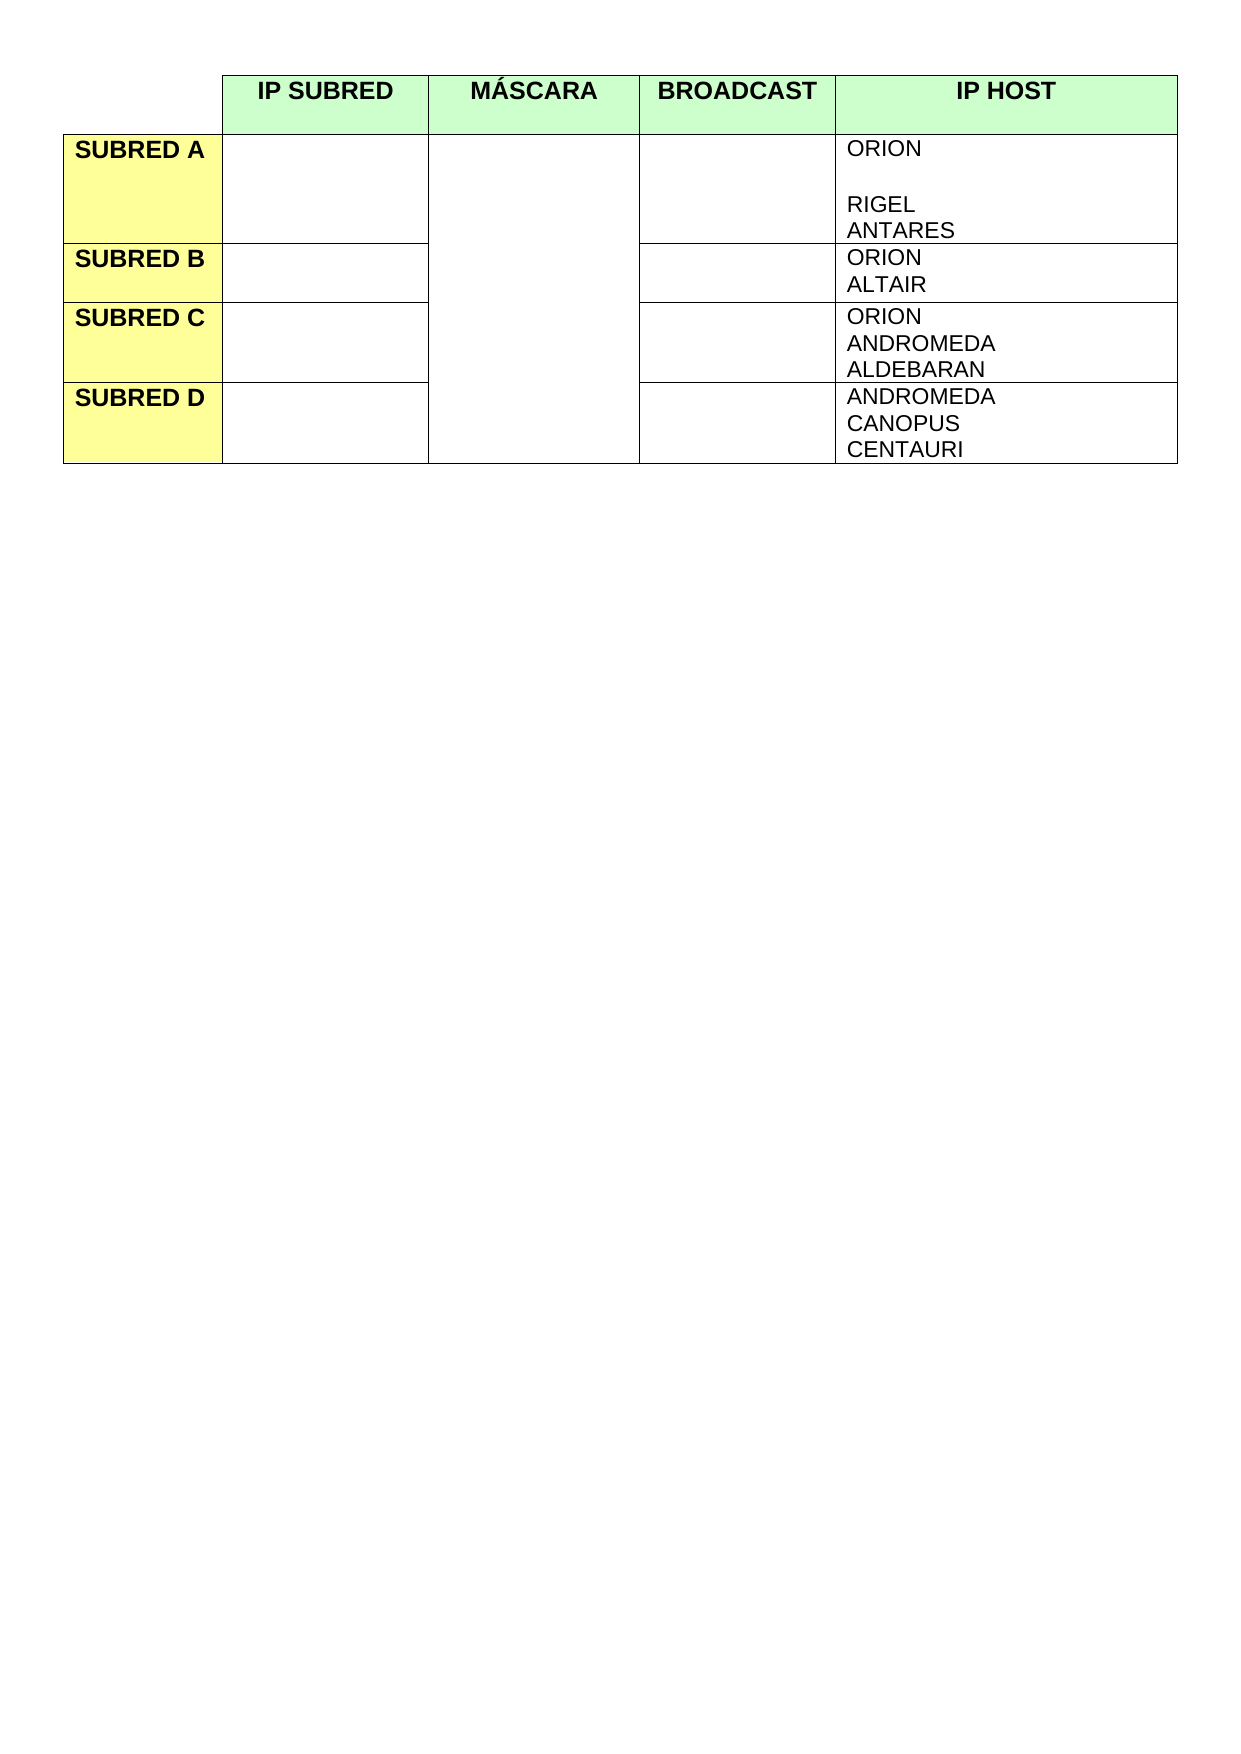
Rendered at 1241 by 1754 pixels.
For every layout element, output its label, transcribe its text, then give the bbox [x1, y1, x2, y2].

table_header IP HOST [836, 76, 1177, 134]
table_header [63, 75, 222, 134]
table_header IP SUBRED [223, 76, 428, 134]
table_cell SUBRED B [64, 244, 222, 302]
table_cell SUBRED D [64, 383, 222, 462]
table_header MÁSCARA [429, 76, 639, 134]
table_cell [640, 383, 835, 462]
table_cell [640, 303, 835, 382]
table_cell [223, 135, 428, 243]
table_cell [223, 244, 428, 302]
table_cell [640, 244, 835, 302]
table_cell ANDROMEDA CANOPUS CENTAURI [836, 383, 1177, 462]
table_cell [429, 135, 639, 462]
table_cell SUBRED A [64, 135, 222, 243]
table_cell ORION ANDROMEDA ALDEBARAN [836, 303, 1177, 382]
table_cell SUBRED C [64, 303, 222, 382]
table_cell ORION RIGEL ANTARES [836, 135, 1177, 243]
table_header BROADCAST [640, 76, 835, 134]
table_cell ORION ALTAIR [836, 244, 1177, 302]
table_cell [640, 135, 835, 243]
table_cell [223, 303, 428, 382]
table_cell [223, 383, 428, 462]
